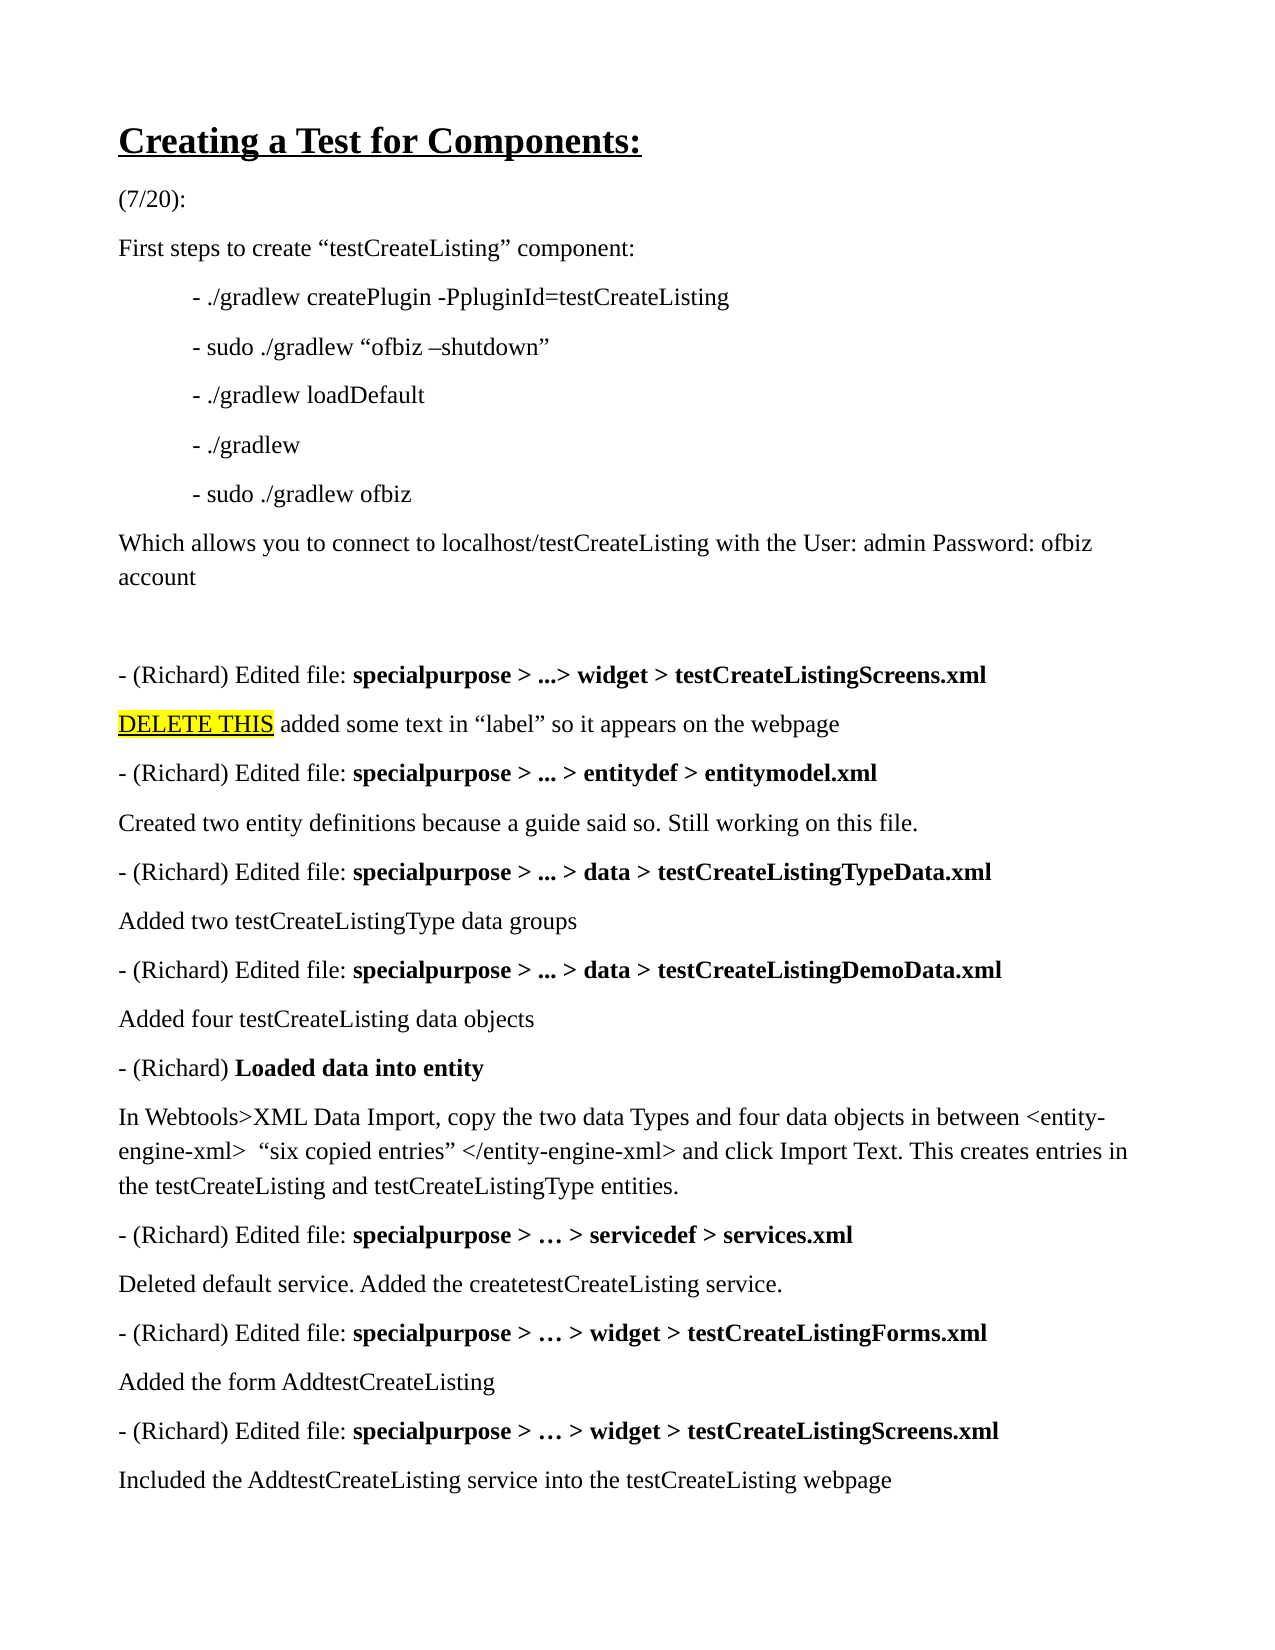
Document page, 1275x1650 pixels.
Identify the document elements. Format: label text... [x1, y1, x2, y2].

text - (Richard) Edited file: specialpurpose > … > widget > testCreateListingForms.xml [118, 1318, 1157, 1347]
text - ./gradlew createPlugin -PpluginId=testCreateListing [118, 282, 1157, 311]
text - (Richard) Edited file: specialpurpose > ... > data > testCreateListingTypeData.xml [118, 857, 1157, 885]
text - sudo ./gradlew “ofbiz –shutdown” [118, 332, 1157, 360]
text Deleted default service. Added the createtestCreateListing service. [118, 1269, 1157, 1298]
text Created two entity definitions because a guide said so. Still working on this file. [118, 808, 1157, 836]
text - (Richard) Edited file: specialpurpose > ... > entitydef > entitymodel.xml [118, 758, 1157, 787]
text - sudo ./gradlew ofbiz [118, 479, 1157, 507]
text Creating a Test for Components: [118, 118, 1157, 161]
text Added four testCreateListing data objects [118, 1004, 1157, 1033]
text - (Richard) Edited file: specialpurpose > … > servicedef > services.xml [118, 1220, 1157, 1249]
text DELETE THIS added some text in “label” so it appears on the webpage [118, 709, 1157, 738]
text In Webtools>XML Data Import, copy the two data Types and four data objects in between <entity-engine-xml> “six copied entries” </entity-engine-xml> and click Import Text. This creates entries in the testCreateListing and testCreateListingType entities. [118, 1102, 1157, 1200]
text (7/20): [118, 184, 1157, 213]
text Added two testCreateListingType data groups [118, 906, 1157, 934]
text - (Richard) Loaded data into entity [118, 1053, 1157, 1082]
text - (Richard) Edited file: specialpurpose > ...> widget > testCreateListingScreens.xml [118, 660, 1157, 689]
text Which allows you to connect to localhost/testCreateListing with the User: admin Password: ofbiz account [118, 528, 1157, 591]
text Included the AddtestCreateListing service into the testCreateListing webpage [118, 1465, 1157, 1494]
text - ./gradlew loadDefault [118, 381, 1157, 409]
text First steps to create “testCreateListing” component: [118, 233, 1157, 262]
text - ./gradlew [118, 430, 1157, 458]
text - (Richard) Edited file: specialpurpose > ... > data > testCreateListingDemoData.xml [118, 955, 1157, 983]
text - (Richard) Edited file: specialpurpose > … > widget > testCreateListingScreens.xml [118, 1416, 1157, 1445]
text Added the form AddtestCreateListing [118, 1367, 1157, 1396]
